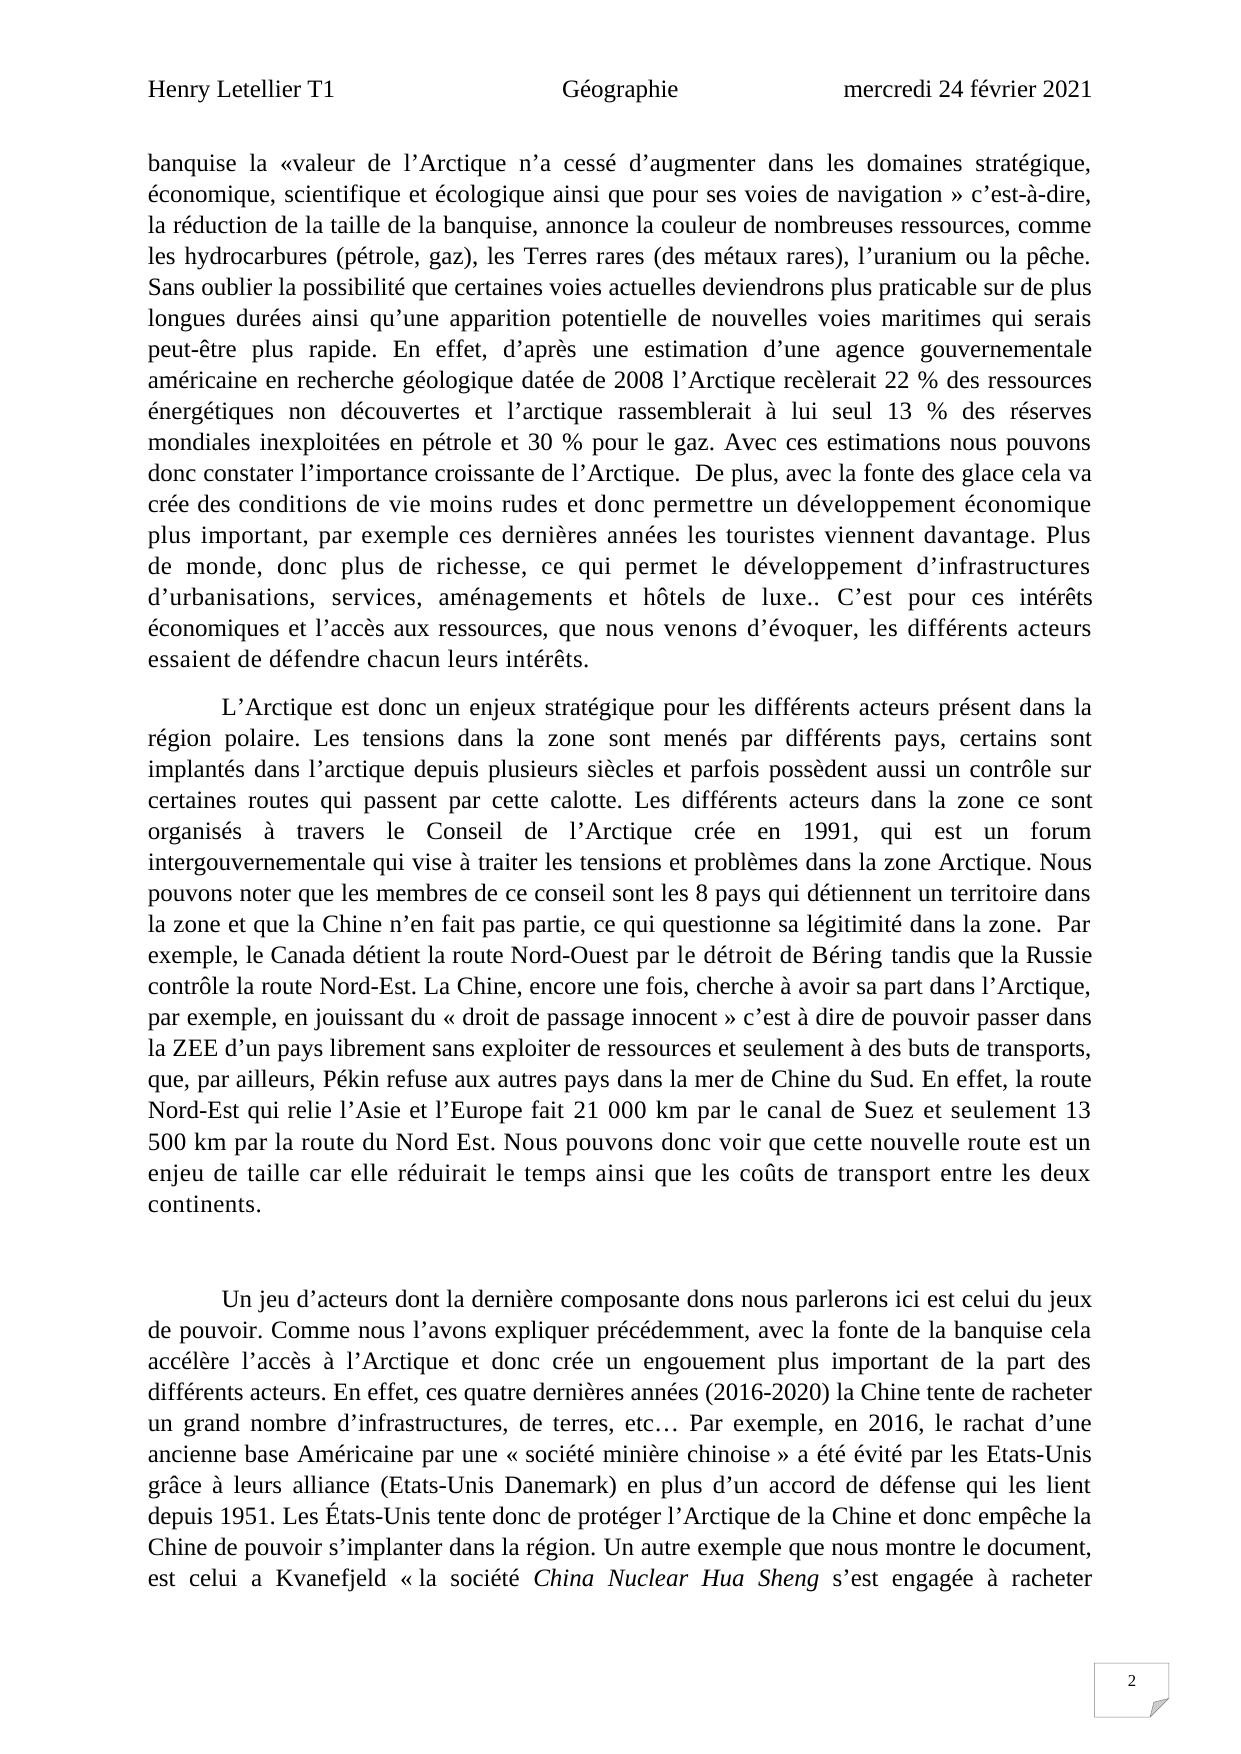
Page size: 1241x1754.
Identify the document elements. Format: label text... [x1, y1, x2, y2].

text L’Arctique est donc un enjeux stratégique pour les différents acteurs présent dans la région polaire. Les tensions dans la zone sont menés par différents pays, certains sont implantés dans l’arctique depuis plusieurs siècles et parfois possèdent aussi un contrôle sur certaines routes qui passent par cette calotte. Les différents acteurs dans la zone ce sont organisés à travers le Conseil de l’Arctique crée en 1991, qui est un forum intergouvernementale qui vise à traiter les tensions et problèmes dans la zone Arctique. Nous pouvons noter que les membres de ce conseil sont les 8 pays qui détiennent un territoire dans la zone et que la Chine n’en fait pas partie, ce qui questionne sa légitimité dans la zone. Par exemple, le Canada détient la route Nord-Ouest par le détroit de Béring tandis que la Russie contrôle la route Nord-Est. La Chine, encore une fois, cherche à avoir sa part dans l’Arctique, par exemple, en jouissant du « droit de passage innocent » c’est à dire de pouvoir passer dans la ZEE d’un pays librement sans exploiter de ressources et seulement à des buts de transports, que, par ailleurs, Pékin refuse aux autres pays dans la mer de Chine du Sud. En effet, la route Nord-Est qui relie l’Asie et l’Europe fait 21 000 km par le canal de Suez et seulement 13 500 km par la route du Nord Est. Nous pouvons donc voir que cette nouvelle route est un enjeu de taille car elle réduirait le temps ainsi que les coûts de transport entre les deux continents. [148, 692, 1093, 1217]
text banquise la «valeur de l’Arctique n’a cessé d’augmenter dans les domaines stratégique, économique, scientifique et écologique ainsi que pour ses voies de navigation » c’est-à-dire, la réduction de la taille de la banquise, annonce la couleur de nombreuses ressources, comme les hydrocarbures (pétrole, gaz), les Terres rares (des métaux rares), l’uranium ou la pêche. Sans oublier la possibilité que certaines voies actuelles deviendrons plus praticable sur de plus longues durées ainsi qu’une apparition potentielle de nouvelles voies maritimes qui serais peut-être plus rapide. En effet, d’après une estimation d’une agence gouvernementale américaine en recherche géologique datée de 2008 l’Arctique recèlerait 22 % des ressources énergétiques non découvertes et l’arctique rassemblerait à lui seul 13 % des réserves mondiales inexploitées en pétrole et 30 % pour le gaz. Avec ces estimations nous pouvons donc constater l’importance croissante de l’Arctique. De plus, avec la fonte des glace cela va crée des conditions de vie moins rudes et donc permettre un développement économique plus important, par exemple ces dernières années les touristes viennent davantage. Plus de monde, donc plus de richesse, ce qui permet le développement d’infrastructures d’urbanisations, services, aménagements et hôtels de luxe.. C’est pour ces intérêts économiques et l’accès aux ressources, que nous venons d’évoquer, les différents acteurs essaient de défendre chacun leurs intérêts. [148, 148, 1093, 673]
text Un jeu d’acteurs dont la dernière composante dons nous parlerons ici est celui du jeux de pouvoir. Comme nous l’avons expliquer précédemment, avec la fonte de la banquise cela accélère l’accès à l’Arctique et donc crée un engouement plus important de la part des différents acteurs. En effet, ces quatre dernières années (2016-2020) la Chine tente de racheter un grand nombre d’infrastructures, de terres, etc… Par exemple, en 2016, le rachat d’une ancienne base Américaine par une « société minière chinoise » a été évité par les Etats-Unis grâce à leurs alliance (Etats-Unis Danemark) en plus d’un accord de défense qui les lient depuis 1951. Les États-Unis tente donc de protéger l’Arctique de la Chine et donc empêche la Chine de pouvoir s’implanter dans la région. Un autre exemple que nous montre le document, est celui a Kvanefjeld « la société China Nuclear Hua Sheng s’est engagée à racheter [148, 1284, 1093, 1592]
